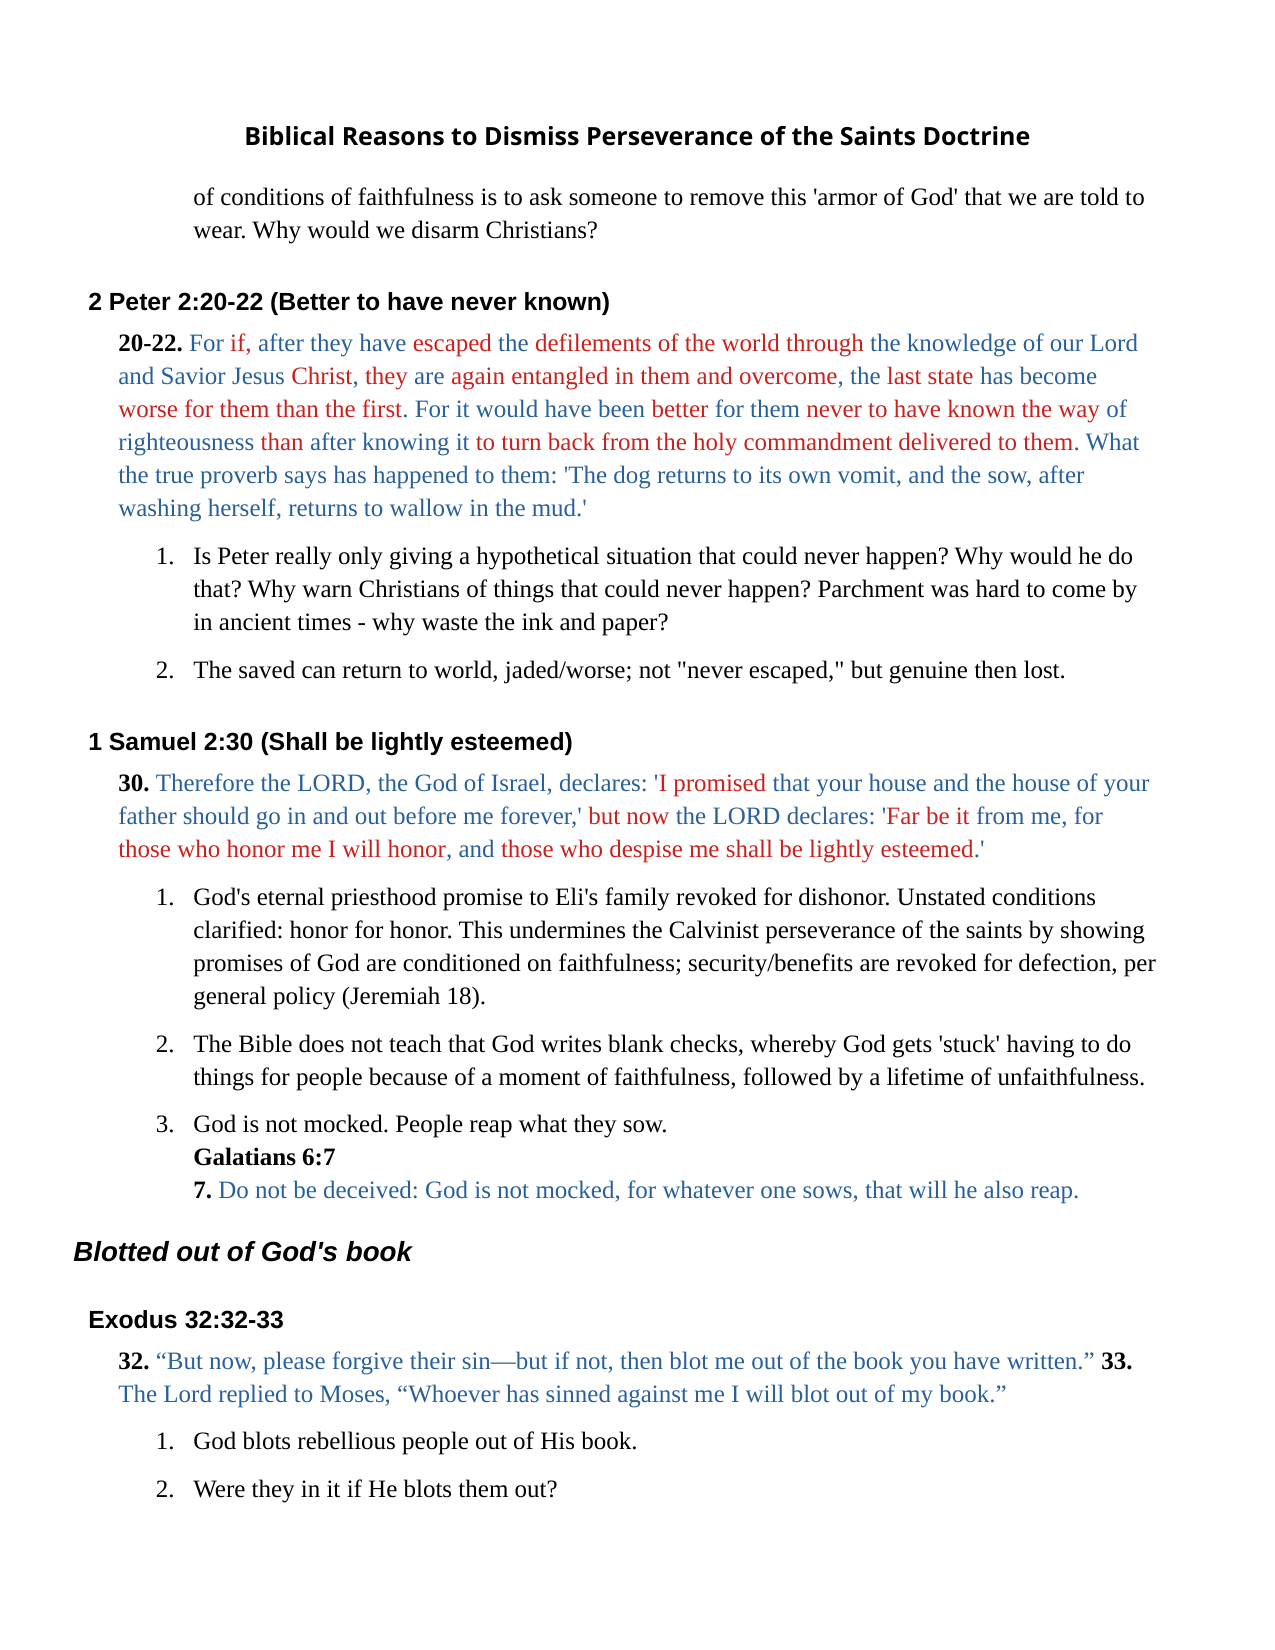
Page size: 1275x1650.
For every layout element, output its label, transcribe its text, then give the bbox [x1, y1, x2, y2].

text 32. “But now, please forgive their sin—but if not, then blot me out of the book you have written.” 33. The Lord replied to Moses, “Whoever has sinned against me I will blot out of my book.” [118, 1346, 1157, 1408]
list The Bible does not teach that God writes blank checks, whereby God gets 'stuck' having to do things for people because of a moment of faithfulness, followed by a lifetime of unfaithfulness. [156, 1029, 1157, 1090]
subtitle 1 Samuel 2:30 (Shall be lightly esteemed) [88, 727, 1157, 756]
subtitle 2 Peter 2:20-22 (Better to have never known) [88, 287, 1157, 316]
list of conditions of faithfulness is to ask someone to remove this 'armor of God' that we are told to wear. Why would we disarm Christians? [156, 182, 1157, 243]
subtitle Blotted out of God's book [73, 1235, 1157, 1267]
list Were they in it if He blots them out? [156, 1474, 1157, 1503]
list Is Peter really only giving a hypothetical situation that could never happen? Why would he do that? Why warn Christians of things that could never happen? Parchment was hard to come by in ancient times - why waste the ink and paper? [156, 541, 1157, 636]
list The saved can return to world, jaded/worse; not "never escaped," but genuine then lost. [156, 655, 1157, 683]
text 30. Therefore the LORD, the God of Israel, declares: 'I promised that your house and the house of your father should go in and out before me forever,' but now the LORD declares: 'Far be it from me, for those who honor me I will honor, and those who despise me shall be lightly esteemed.' [118, 768, 1157, 863]
list God is not mocked. People reap what they sow. Galatians 6:7 7. Do not be deceived: God is not mocked, for whatever one sows, that will he also reap. [156, 1109, 1157, 1204]
text 20-22. For if, after they have escaped the defilements of the world through the knowledge of our Lord and Savior Jesus Christ, they are again entangled in them and overcome, the last state has become worse for them than the first. For it would have been better for them never to have known the way of righteousness than after knowing it to turn back from the holy commandment delivered to them. What the true proverb says has happened to them: 'The dog returns to its own vomit, and the sow, after washing herself, returns to wallow in the mud.' [118, 328, 1157, 522]
list God's eternal priesthood promise to Eli's family revoked for dishonor. Unstated conditions clarified: honor for honor. This undermines the Calvinist perseverance of the saints by showing promises of God are conditioned on faithfulness; security/benefits are revoked for defection, per general policy (Jeremiah 18). [156, 882, 1157, 1010]
list God blots rebellious people out of His book. [156, 1426, 1157, 1455]
subtitle Exodus 32:32-33 [88, 1305, 1157, 1333]
